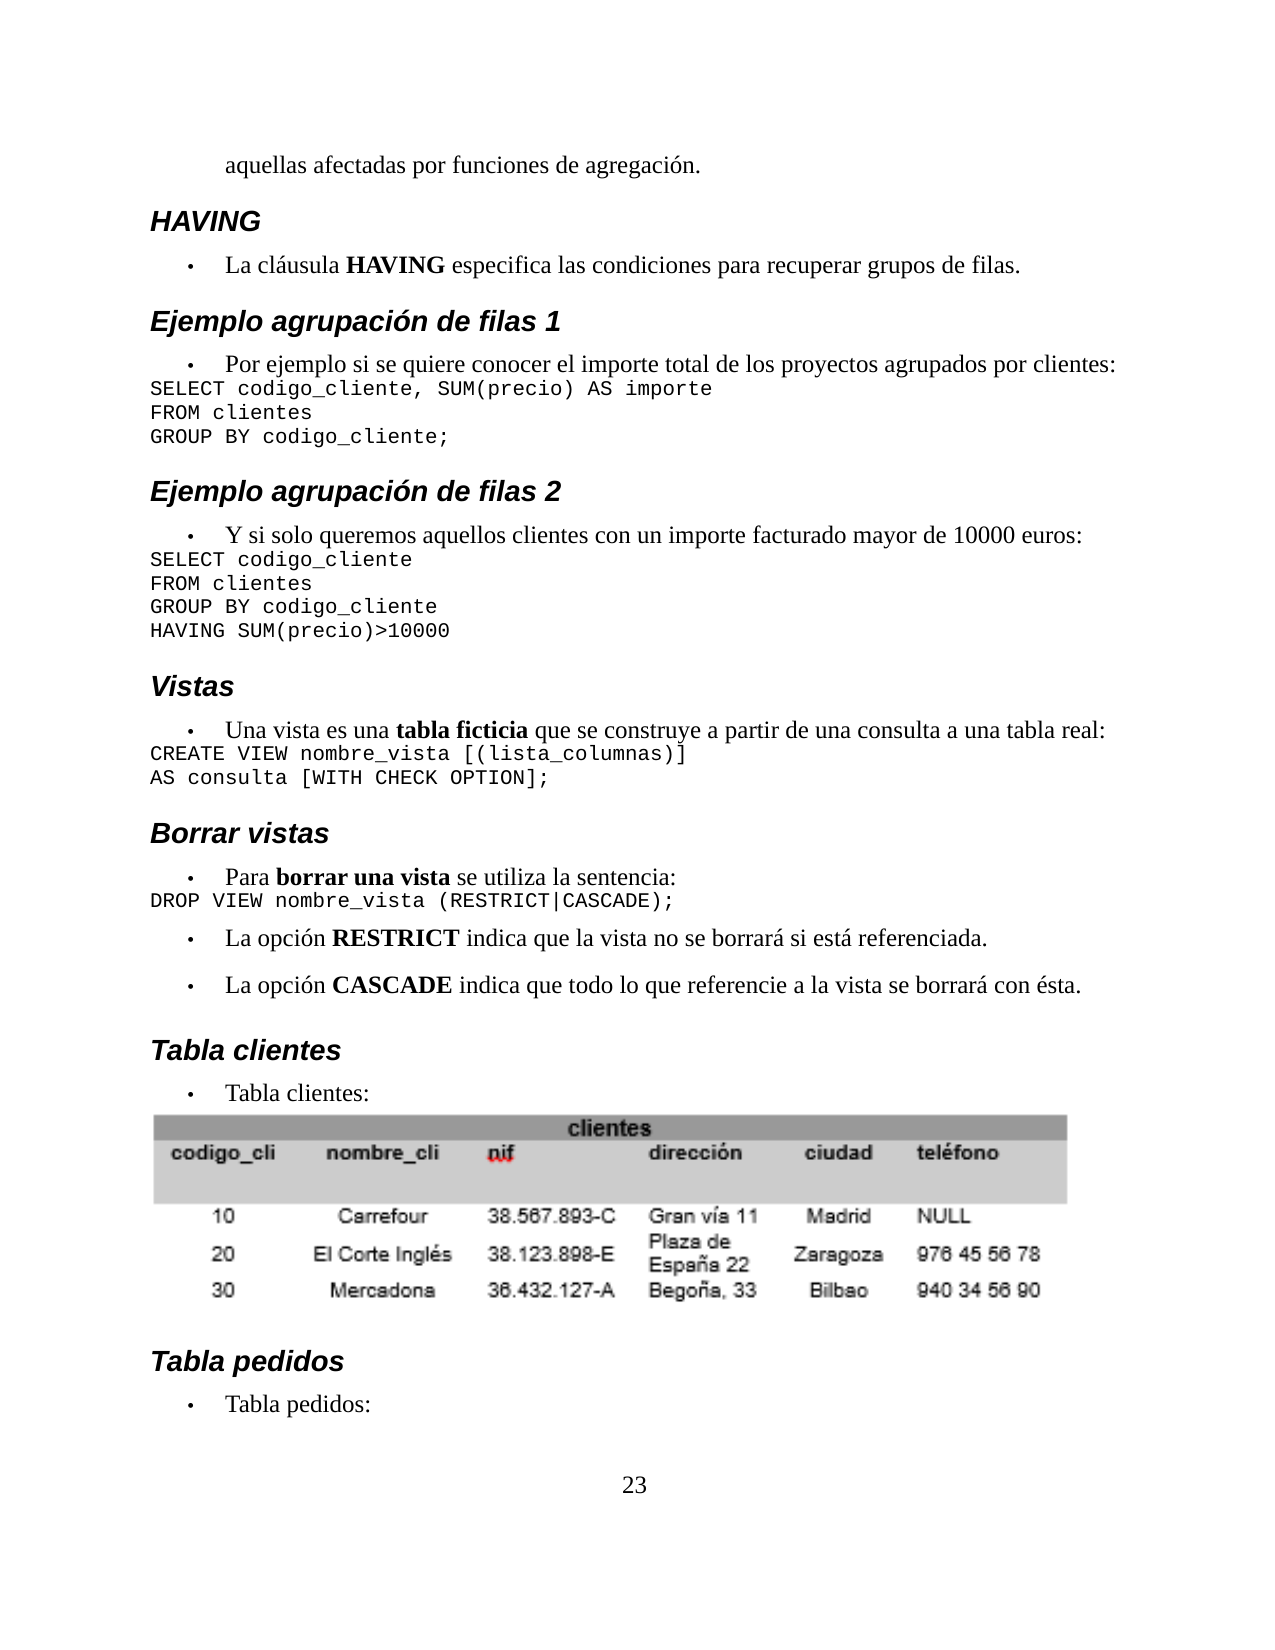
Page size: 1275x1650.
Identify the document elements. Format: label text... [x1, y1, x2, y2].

text GROUP BY codigo_cliente [150, 596, 1125, 620]
list Tabla pedidos: [187, 1389, 1125, 1418]
list Una vista es una tabla ficticia que se construye a partir de una consulta a una tabla real: [187, 715, 1125, 743]
list La opción CASCADE indica que todo lo que referencie a la vista se borrará con ésta. [187, 970, 1125, 998]
text AS consulta [WITH CHECK OPTION]; [150, 767, 1125, 791]
subtitle Borrar vistas [150, 816, 1125, 849]
subtitle Ejemplo agrupación de filas 1 [150, 303, 1125, 337]
subtitle Tabla clientes [150, 1032, 1125, 1066]
picture [150, 1107, 1072, 1319]
text HAVING SUM(precio)>10000 [150, 620, 1125, 644]
list aquellas afectadas por funciones de agregación. [187, 150, 1125, 179]
subtitle Ejemplo agrupación de filas 2 [150, 474, 1125, 508]
text FROM clientes [150, 402, 1125, 426]
subtitle Vistas [150, 669, 1125, 702]
list La cláusula HAVING especifica las condiciones para recuperar grupos de filas. [187, 250, 1125, 278]
list Por ejemplo si se quiere conocer el importe total de los proyectos agrupados por clientes: [187, 349, 1125, 378]
text SELECT codigo_cliente [150, 549, 1125, 573]
list Para borrar una vista se utiliza la sentencia: [187, 862, 1125, 891]
list La opción RESTRICT indica que la vista no se borrará si está referenciada. [187, 923, 1125, 952]
subtitle HAVING [150, 204, 1125, 237]
text SELECT codigo_cliente, SUM(precio) AS importe [150, 378, 1125, 402]
text CREATE VIEW nombre_vista [(lista_columnas)] [150, 743, 1125, 767]
list Y si solo queremos aquellos clientes con un importe facturado mayor de 10000 euros: [187, 520, 1125, 549]
subtitle Tabla pedidos [150, 1343, 1125, 1377]
list Tabla clientes: [187, 1078, 1125, 1107]
text GROUP BY codigo_cliente; [150, 426, 1125, 449]
text DROP VIEW nombre_vista (RESTRICT|CASCADE); [150, 891, 1125, 914]
text FROM clientes [150, 573, 1125, 596]
